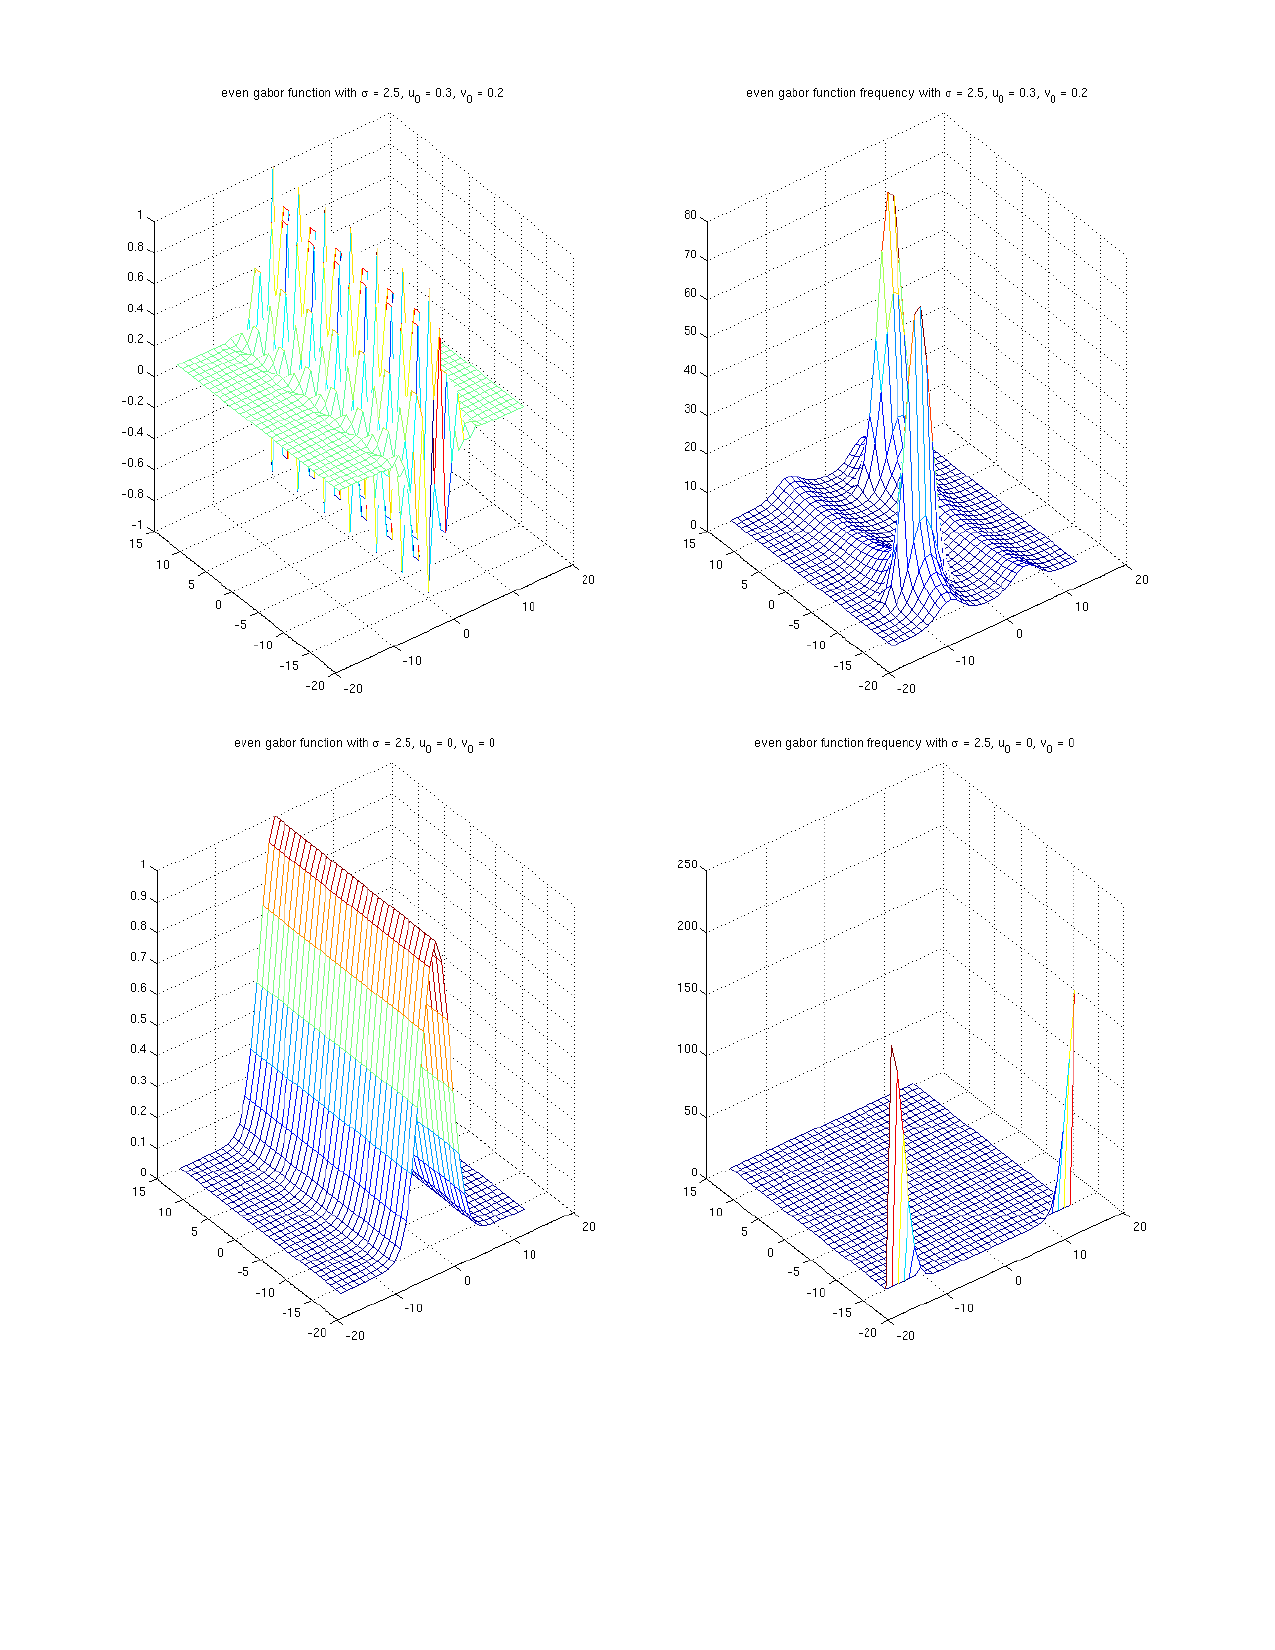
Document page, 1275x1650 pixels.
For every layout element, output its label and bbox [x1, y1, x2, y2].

picture [118, 729, 1157, 1349]
picture [118, 82, 1157, 702]
